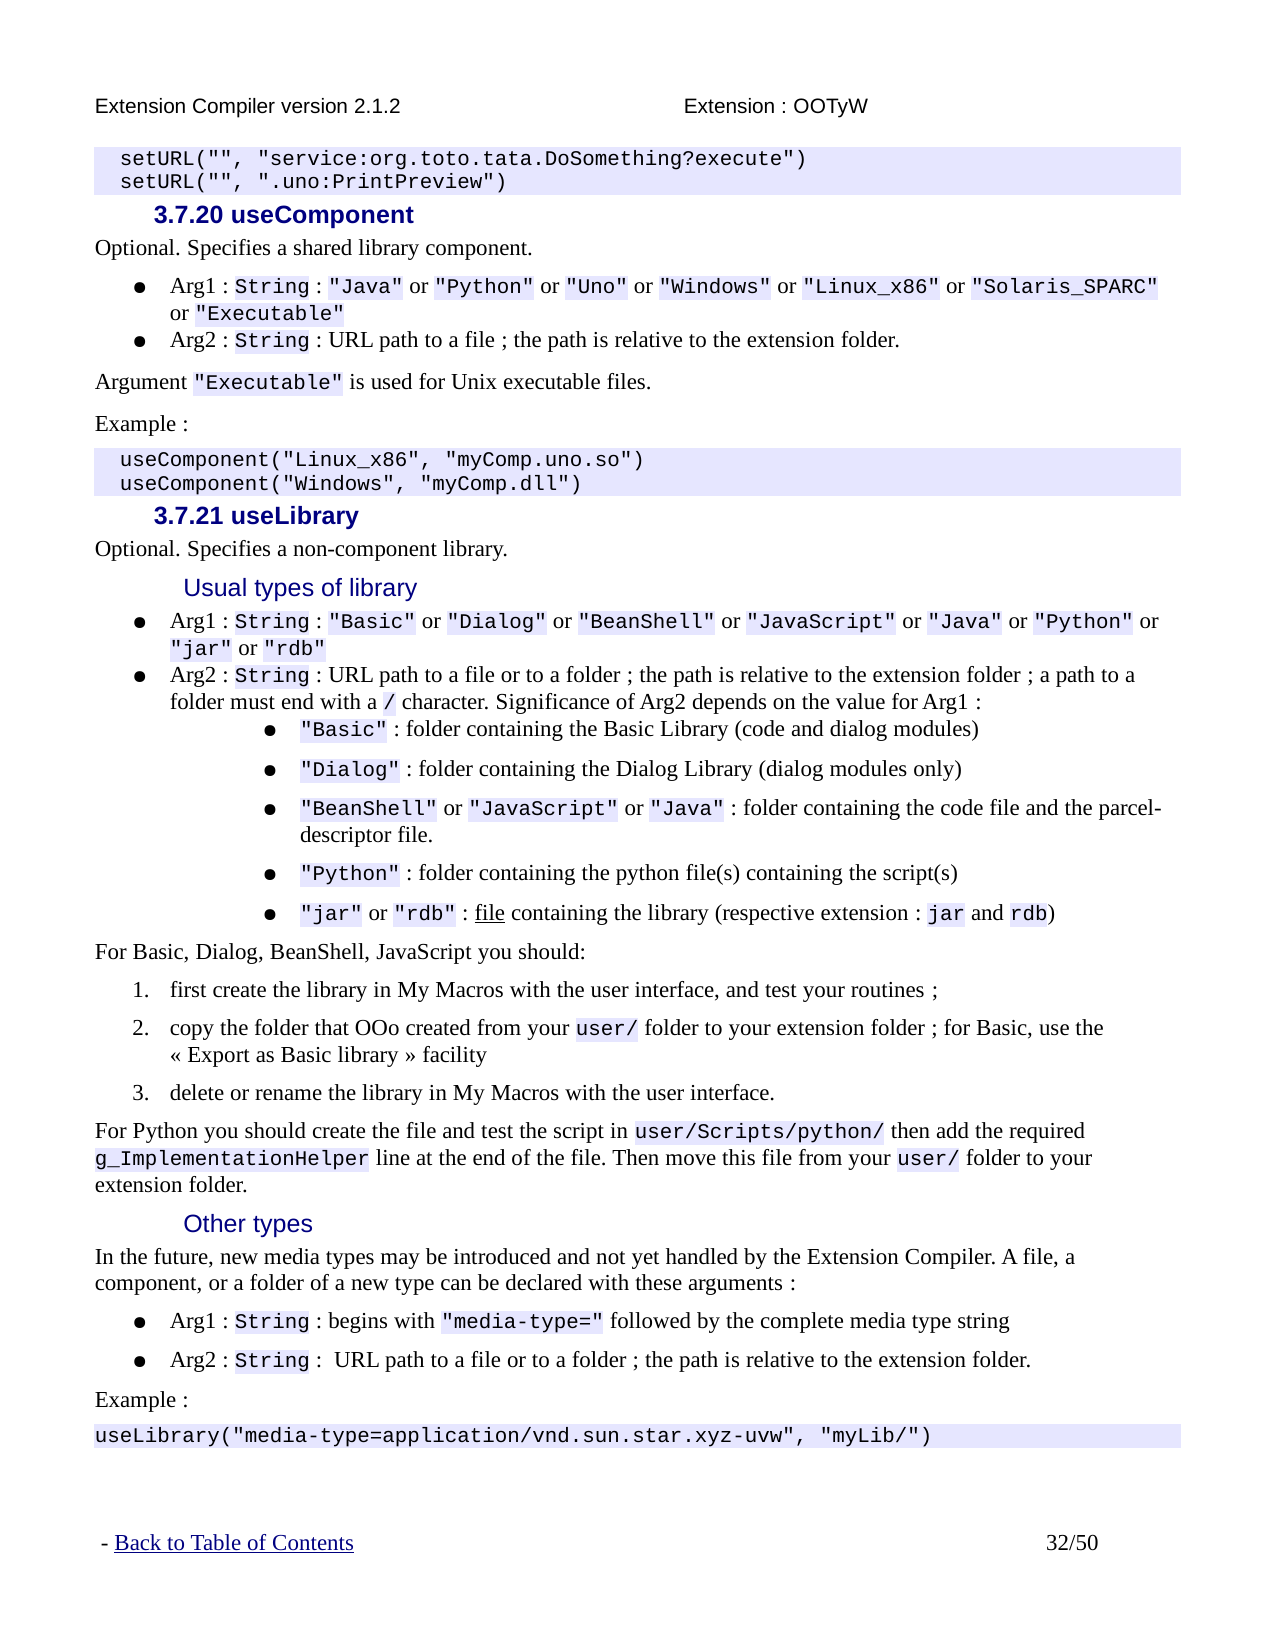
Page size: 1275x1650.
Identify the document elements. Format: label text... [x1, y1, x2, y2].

list "Python" : folder containing the python file(s) containing the script(s) [262, 860, 1181, 887]
text Optional. Specifies a shared library component. [94, 235, 1181, 261]
list Arg1 : String : "Java" or "Python" or "Uno" or "Windows" or "Linux_x86" or "Solaris_SPARC" or "Executable" [132, 273, 1181, 327]
text Argument "Executable" is used for Unix executable files. [94, 369, 1181, 396]
list Arg2 : String : URL path to a file ; the path is relative to the extension folder. [132, 327, 1181, 354]
list copy the folder that OOo created from your user/ folder to your extension folder ; for Basic, use the « Export as Basic library » facility [132, 1015, 1181, 1068]
text Optional. Specifies a non-component library. [94, 536, 1181, 562]
list Arg2 : String : URL path to a file or to a folder ; the path is relative to the extension folder. [132, 1347, 1181, 1374]
list "jar" or "rdb" : file containing the library (respective extension : jar and rdb) [262, 899, 1181, 927]
subtitle Other types [183, 1210, 1181, 1238]
text setURL("", ".uno:PrintPreview") [94, 171, 1181, 195]
list Arg1 : String : begins with "media-type=" followed by the complete media type string [132, 1308, 1181, 1334]
list "BeanShell" or "JavaScript" or "Java" : folder containing the code file and the parcel-descriptor file. [262, 795, 1181, 848]
subtitle Usual types of library [183, 574, 1181, 602]
list Arg2 : String : URL path to a file or to a folder ; the path is relative to the extension folder ; a path to a folder must end with a / character. Significance of Arg2 depends on the value for Arg1 : [132, 662, 1181, 716]
subtitle useComponent [153, 201, 1181, 229]
text For Python you should create the file and test the script in user/Scripts/python/ then add the required g_ImplementationHelper line at the end of the file. Then move this file from your user/ folder to your extension folder. [94, 1118, 1181, 1198]
text Example : [94, 1387, 1181, 1412]
text useComponent("Linux_x86", "myComp.uno.so") [94, 448, 1181, 472]
list delete or rename the library in My Macros with the user interface. [132, 1080, 1181, 1106]
list "Basic" : folder containing the Basic Library (code and dialog modules) [262, 716, 1181, 743]
text setURL("", "service:org.toto.tata.DoSomething?execute") [94, 147, 1181, 171]
text useComponent("Windows", "myComp.dll") [94, 472, 1181, 496]
text For Basic, Dialog, BeanShell, JavaScript you should: [94, 939, 1181, 964]
subtitle useLibrary [153, 502, 1181, 530]
list Arg1 : String : "Basic" or "Dialog" or "BeanShell" or "JavaScript" or "Java" or "Python" or "jar" or "rdb" [132, 608, 1181, 662]
list first create the library in My Macros with the user interface, and test your routines ; [132, 977, 1181, 1003]
text Example : [94, 410, 1181, 436]
text useLibrary("media-type=application/vnd.sun.star.xyz-uvw", "myLib/") [94, 1424, 1181, 1448]
list "Dialog" : folder containing the Dialog Library (dialog modules only) [262, 756, 1181, 783]
text In the future, new media types may be introduced and not yet handled by the Extension Compiler. A file, a component, or a folder of a new type can be declared with these arguments : [94, 1244, 1181, 1295]
